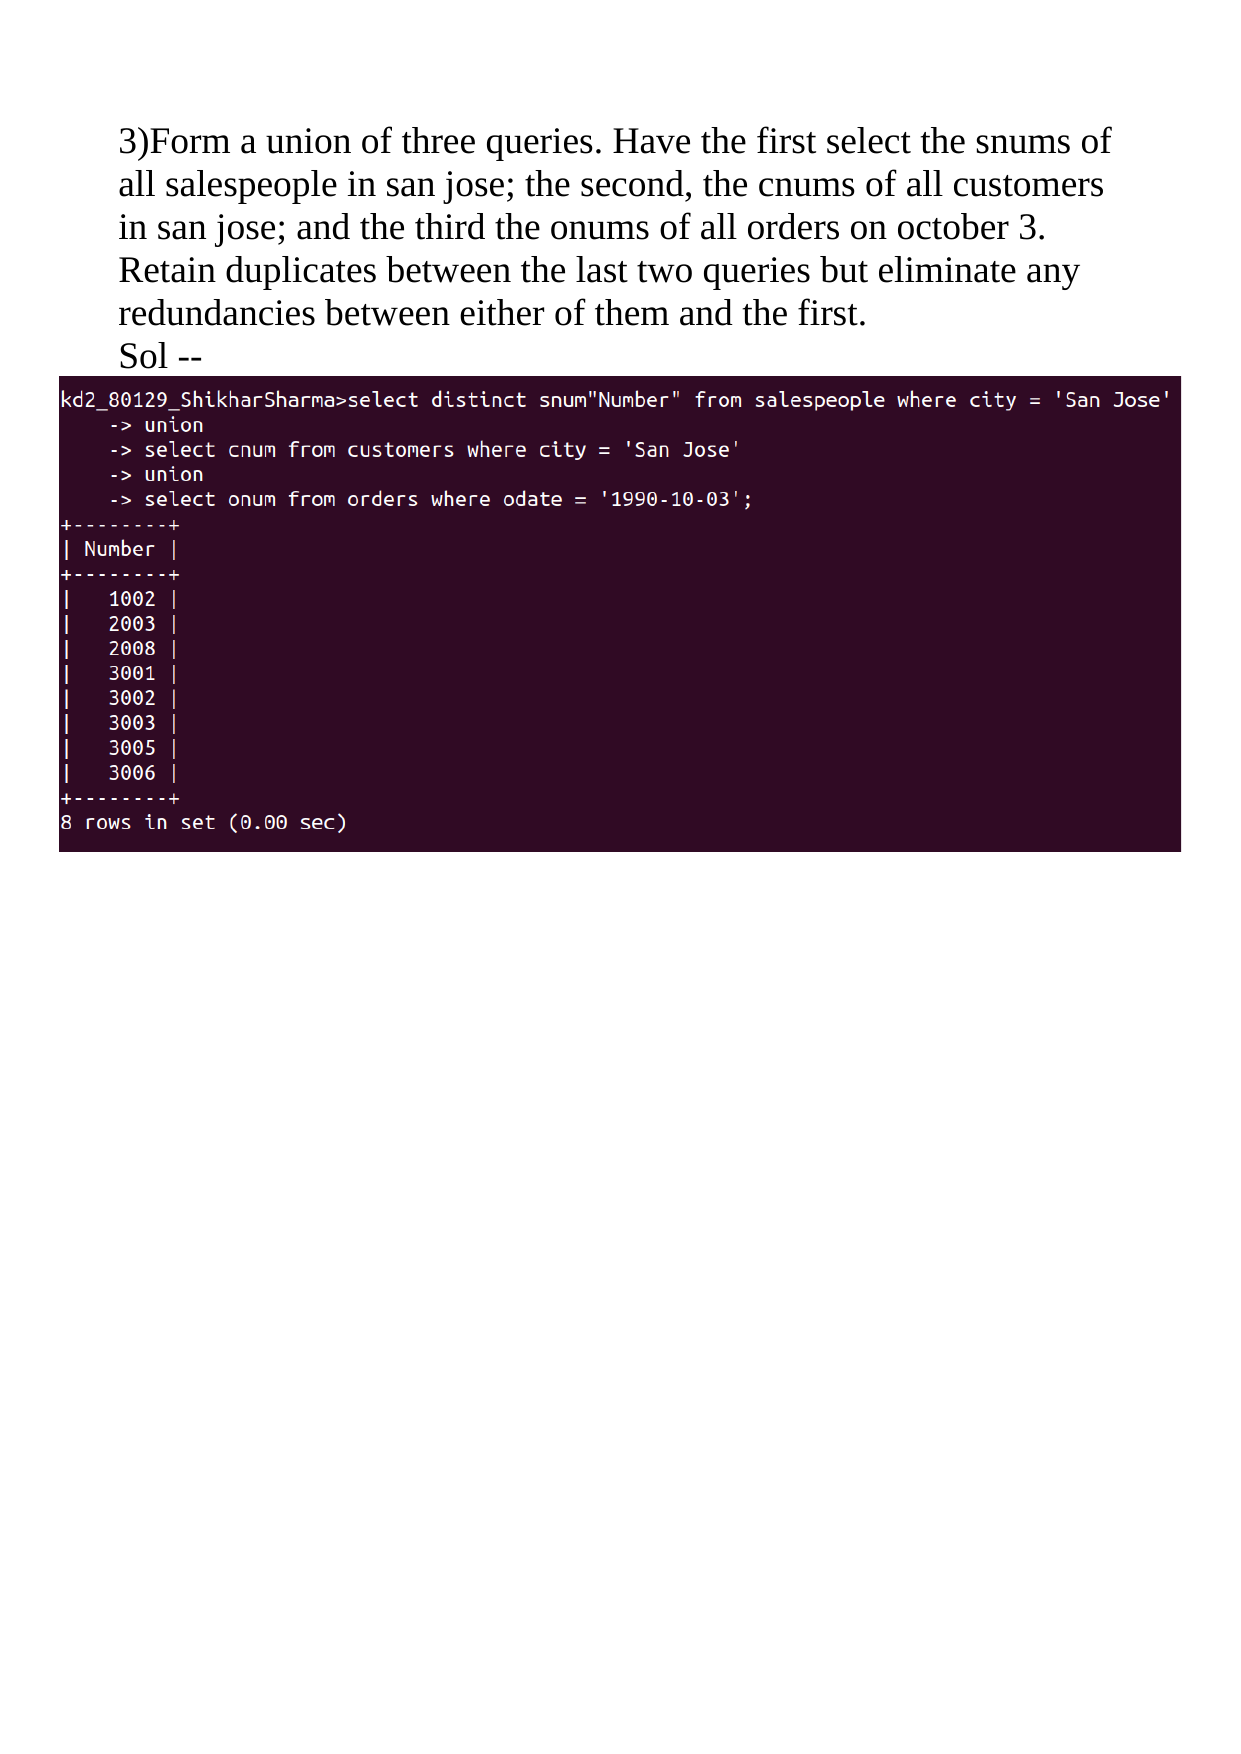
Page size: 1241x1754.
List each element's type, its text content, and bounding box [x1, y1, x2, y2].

text Sol -- [118, 334, 1122, 376]
picture [59, 376, 1182, 852]
text 3)Form a union of three queries. Have the first select the snums of all salespeople in san jose; the second, the cnums of all customers in san jose; and the third the onums of all orders on october 3. Retain duplicates between the last two queries but eliminate any redundancies between either of them and the first. [118, 118, 1122, 334]
